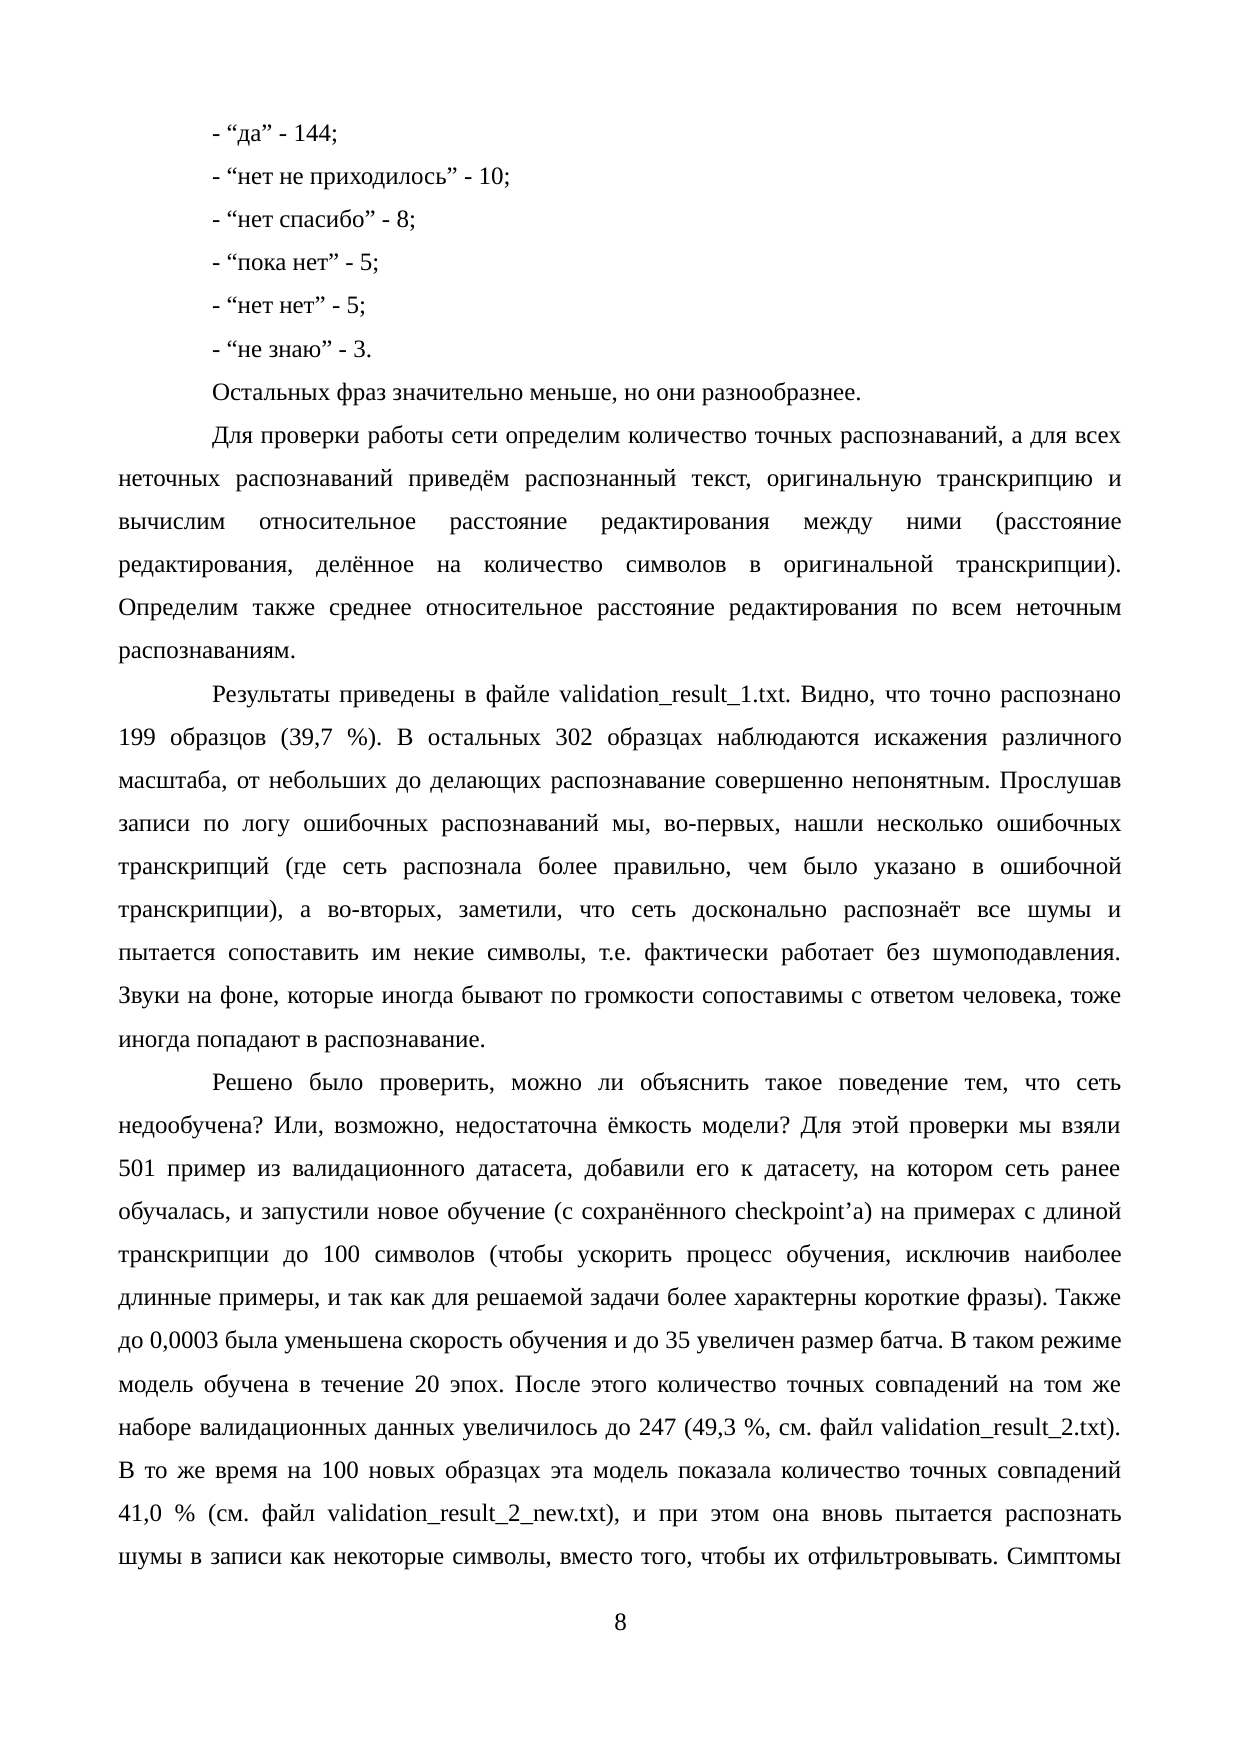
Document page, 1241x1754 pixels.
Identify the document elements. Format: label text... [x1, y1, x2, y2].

text - “пока нет” - 5; [118, 247, 1122, 276]
text - “нет спасибо” - 8; [118, 204, 1122, 233]
text Остальных фраз значительно меньше, но они разнообразнее. [118, 377, 1122, 406]
text - “да” - 144; [118, 118, 1122, 147]
text Результаты приведены в файле validation_result_1.txt. Видно, что точно распознано 199 образцов (39,7 %). В остальных 302 образцах наблюдаются искажения различного масштаба, от небольших до делающих распознавание совершенно непонятным. Прослушав записи по логу ошибочных распознаваний мы, во-первых, нашли несколько ошибочных транскрипций (где сеть распознала более правильно, чем было указано в ошибочной транскрипции), а во-вторых, заметили, что сеть досконально распознаёт все шумы и пытается сопоставить им некие символы, т.е. фактически работает без шумоподавления. Звуки на фоне, которые иногда бывают по громкости сопоставимы с ответом человека, тоже иногда попадают в распознавание. [118, 679, 1122, 1052]
text - “не знаю” - 3. [118, 334, 1122, 362]
text - “нет нет” - 5; [118, 291, 1122, 319]
text Для проверки работы сети определим количество точных распознаваний, а для всех неточных распознаваний приведём распознанный текст, оригинальную транскрипцию и вычислим относительное расстояние редактирования между ними (расстояние редактирования, делённое на количество символов в оригинальной транскрипции). Определим также среднее относительное расстояние редактирования по всем неточным распознаваниям. [118, 420, 1122, 664]
text - “нет не приходилось” - 10; [118, 161, 1122, 190]
text Решено было проверить, можно ли объяснить такое поведение тем, что сеть недообучена? Или, возможно, недостаточна ёмкость модели? Для этой проверки мы взяли 501 пример из валидационного датасета, добавили его к датасету, на котором сеть ранее обучалась, и запустили новое обучение (с сохранённого checkpoint’а) на примерах с длиной транскрипции до 100 символов (чтобы ускорить процесс обучения, исключив наиболее длинные примеры, и так как для решаемой задачи более характерны короткие фразы). Также до 0,0003 была уменьшена скорость обучения и до 35 увеличен размер батча. В таком режиме модель обучена в течение 20 эпох. После этого количество точных совпадений на том же наборе валидационных данных увеличилось до 247 (49,3 %, см. файл validation_result_2.txt). В то же время на 100 новых образцах эта модель показала количество точных совпадений 41,0 % (см. файл validation_result_2_new.txt), и при этом она вновь пытается распознать шумы в записи как некоторые символы, вместо того, чтобы их отфильтровывать. Симптомы [118, 1067, 1122, 1570]
